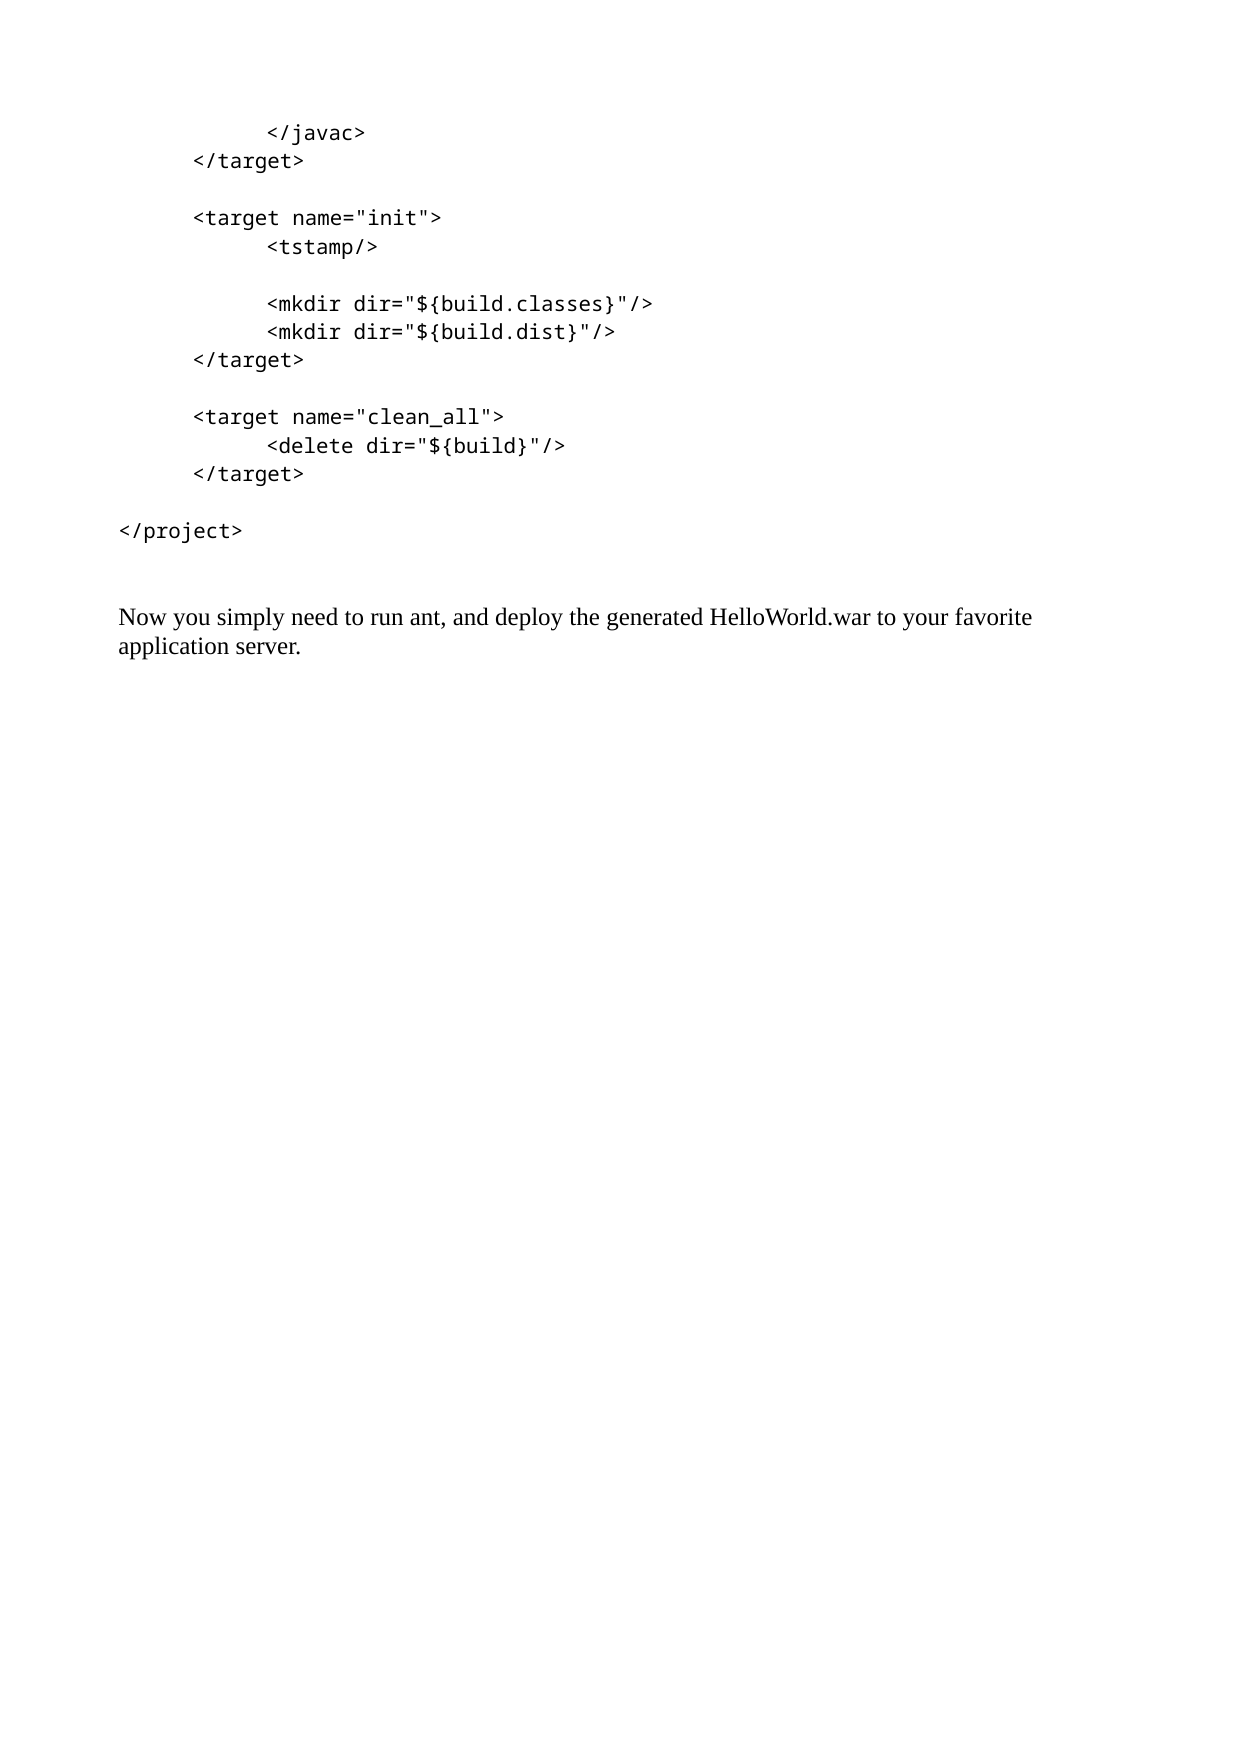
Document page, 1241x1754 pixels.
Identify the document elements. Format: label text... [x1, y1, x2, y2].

text <delete dir="${build}"/> [118, 431, 1122, 459]
text </target> [118, 459, 1122, 488]
text <tstamp/> [118, 232, 1122, 260]
text <mkdir dir="${build.dist}"/> [118, 317, 1122, 346]
text <target name="init"> [118, 203, 1122, 232]
text <target name="clean_all"> [118, 402, 1122, 431]
text </target> [118, 147, 1122, 175]
text </target> [118, 346, 1122, 374]
text </project> [118, 516, 1122, 545]
text <mkdir dir="${build.classes}"/> [118, 289, 1122, 317]
text </javac> [118, 118, 1122, 147]
text Now you simply need to run ant, and deploy the generated HelloWorld.war to your favorite application server. [118, 602, 1122, 660]
